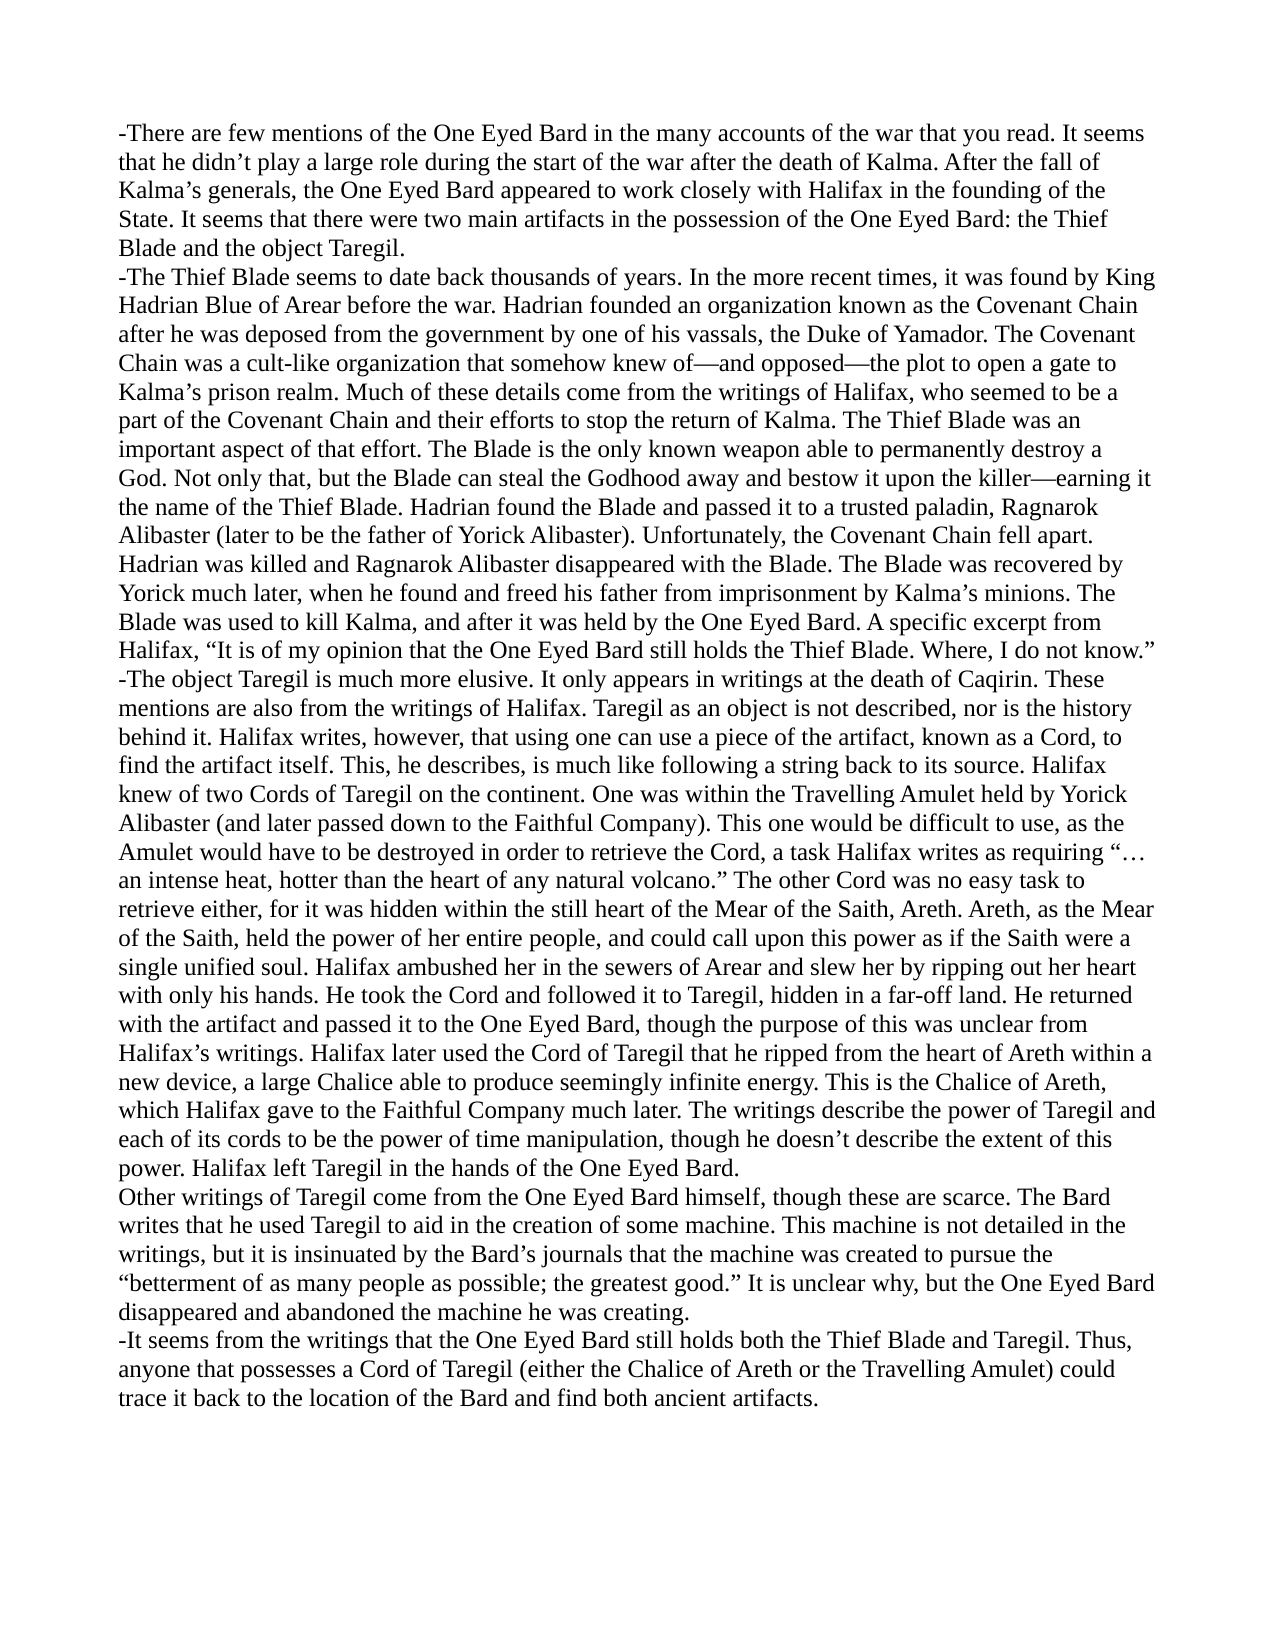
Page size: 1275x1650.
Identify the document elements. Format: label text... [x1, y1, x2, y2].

text Other writings of Taregil come from the One Eyed Bard himself, though these are scarce. The Bard writes that he used Taregil to aid in the creation of some machine. This machine is not detailed in the writings, but it is insinuated by the Bard’s journals that the machine was created to pursue the “betterment of as many people as possible; the greatest good.” It is unclear why, but the One Eyed Bard disappeared and abandoned the machine he was creating. [118, 1182, 1157, 1326]
text -There are few mentions of the One Eyed Bard in the many accounts of the war that you read. It seems that he didn’t play a large role during the start of the war after the death of Kalma. After the fall of Kalma’s generals, the One Eyed Bard appeared to work closely with Halifax in the founding of the State. It seems that there were two main artifacts in the possession of the One Eyed Bard: the Thief Blade and the object Taregil. [118, 118, 1157, 262]
text -The Thief Blade seems to date back thousands of years. In the more recent times, it was found by King Hadrian Blue of Arear before the war. Hadrian founded an organization known as the Covenant Chain after he was deposed from the government by one of his vassals, the Duke of Yamador. The Covenant Chain was a cult-like organization that somehow knew of—and opposed—the plot to open a gate to Kalma’s prison realm. Much of these details come from the writings of Halifax, who seemed to be a part of the Covenant Chain and their efforts to stop the return of Kalma. The Thief Blade was an important aspect of that effort. The Blade is the only known weapon able to permanently destroy a God. Not only that, but the Blade can steal the Godhood away and bestow it upon the killer—earning it the name of the Thief Blade. Hadrian found the Blade and passed it to a trusted paladin, Ragnarok Alibaster (later to be the father of Yorick Alibaster). Unfortunately, the Covenant Chain fell apart. Hadrian was killed and Ragnarok Alibaster disappeared with the Blade. The Blade was recovered by Yorick much later, when he found and freed his father from imprisonment by Kalma’s minions. The Blade was used to kill Kalma, and after it was held by the One Eyed Bard. A specific excerpt from Halifax, “It is of my opinion that the One Eyed Bard still holds the Thief Blade. Where, I do not know.” [118, 262, 1157, 664]
text -It seems from the writings that the One Eyed Bard still holds both the Thief Blade and Taregil. Thus, anyone that possesses a Cord of Taregil (either the Chalice of Areth or the Travelling Amulet) could trace it back to the location of the Bard and find both ancient artifacts. [118, 1326, 1157, 1412]
text -The object Taregil is much more elusive. It only appears in writings at the death of Caqirin. These mentions are also from the writings of Halifax. Taregil as an object is not described, nor is the history behind it. Halifax writes, however, that using one can use a piece of the artifact, known as a Cord, to find the artifact itself. This, he describes, is much like following a string back to its source. Halifax knew of two Cords of Taregil on the continent. One was within the Travelling Amulet held by Yorick Alibaster (and later passed down to the Faithful Company). This one would be difficult to use, as the Amulet would have to be destroyed in order to retrieve the Cord, a task Halifax writes as requiring “…an intense heat, hotter than the heart of any natural volcano.” The other Cord was no easy task to retrieve either, for it was hidden within the still heart of the Mear of the Saith, Areth. Areth, as the Mear of the Saith, held the power of her entire people, and could call upon this power as if the Saith were a single unified soul. Halifax ambushed her in the sewers of Arear and slew her by ripping out her heart with only his hands. He took the Cord and followed it to Taregil, hidden in a far-off land. He returned with the artifact and passed it to the One Eyed Bard, though the purpose of this was unclear from Halifax’s writings. Halifax later used the Cord of Taregil that he ripped from the heart of Areth within a new device, a large Chalice able to produce seemingly infinite energy. This is the Chalice of Areth, which Halifax gave to the Faithful Company much later. The writings describe the power of Taregil and each of its cords to be the power of time manipulation, though he doesn’t describe the extent of this power. Halifax left Taregil in the hands of the One Eyed Bard. [118, 664, 1157, 1182]
